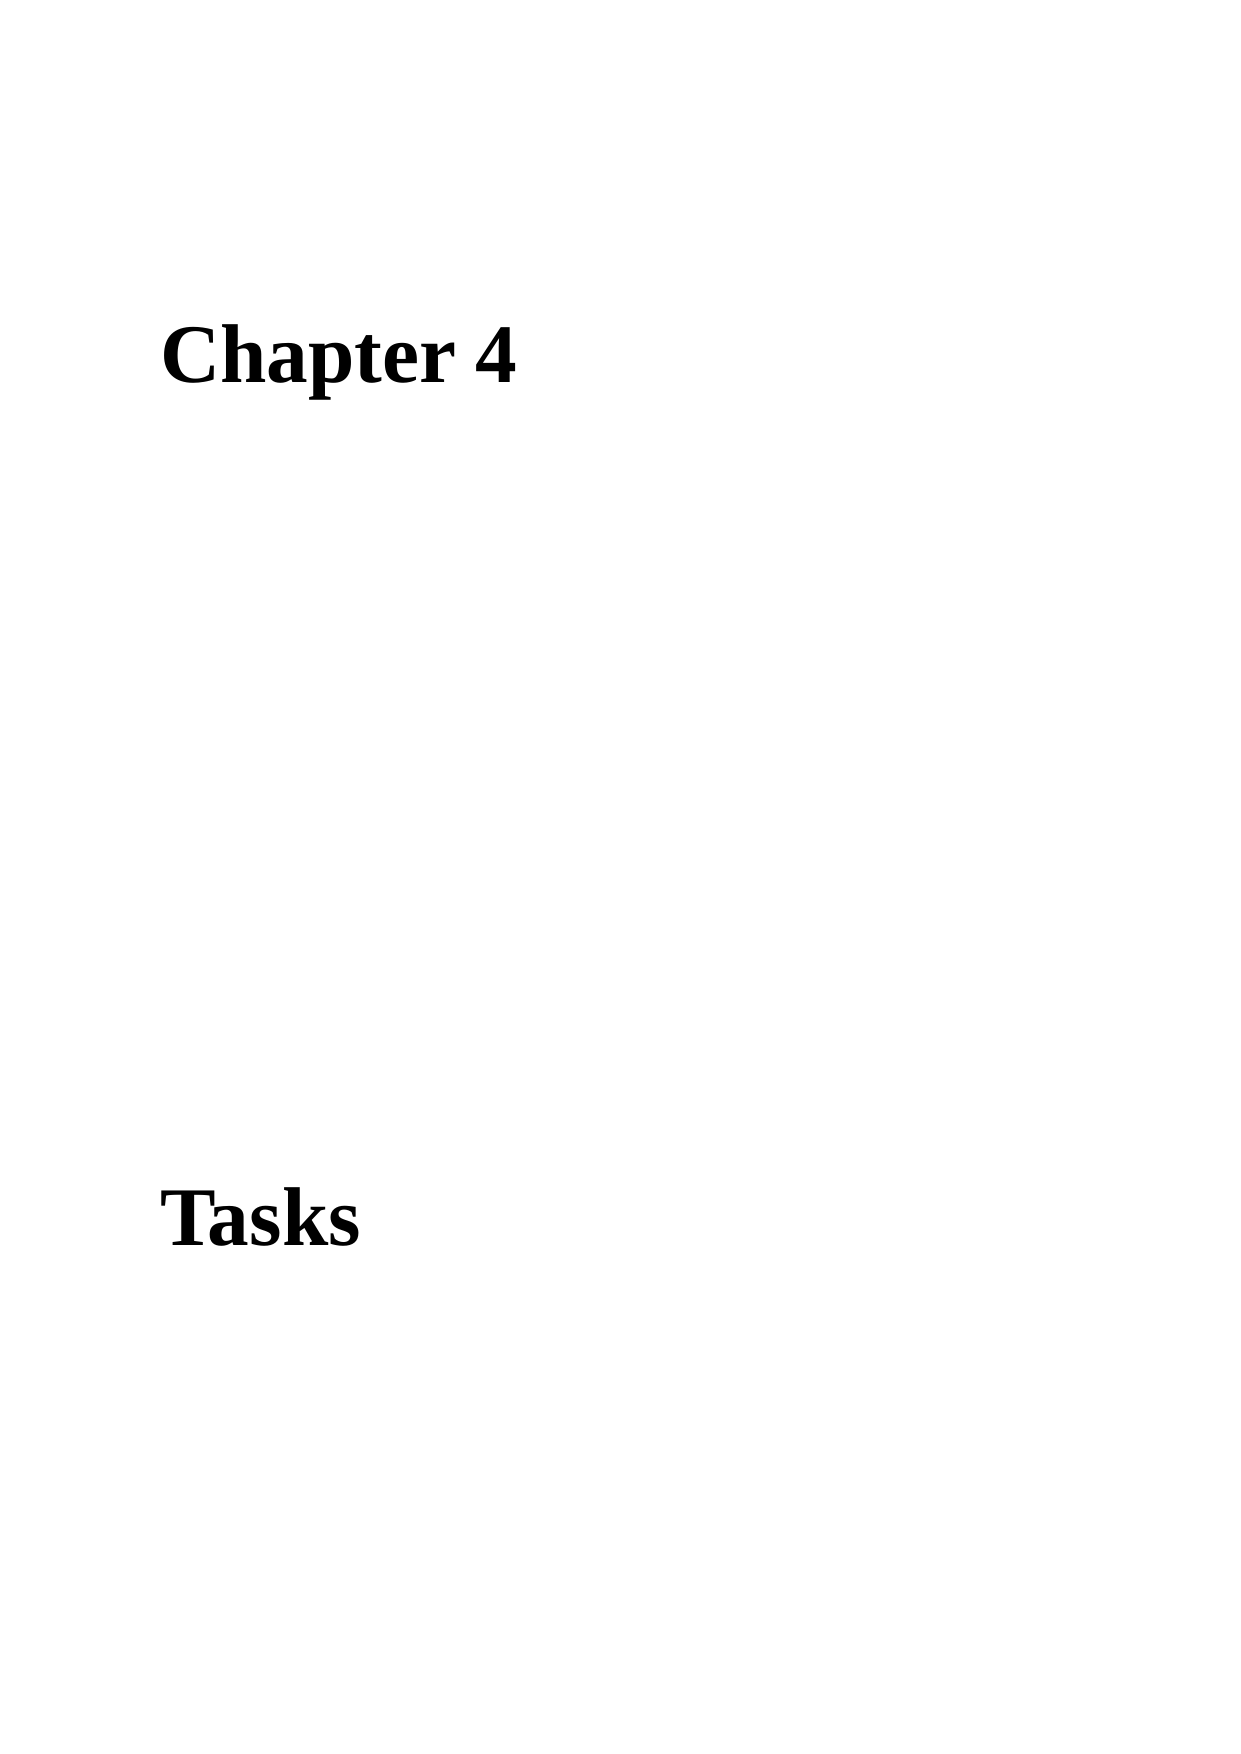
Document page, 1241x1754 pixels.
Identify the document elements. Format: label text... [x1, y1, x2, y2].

list Chapter 4 [118, 305, 1122, 401]
list Tasks [118, 1167, 1122, 1263]
